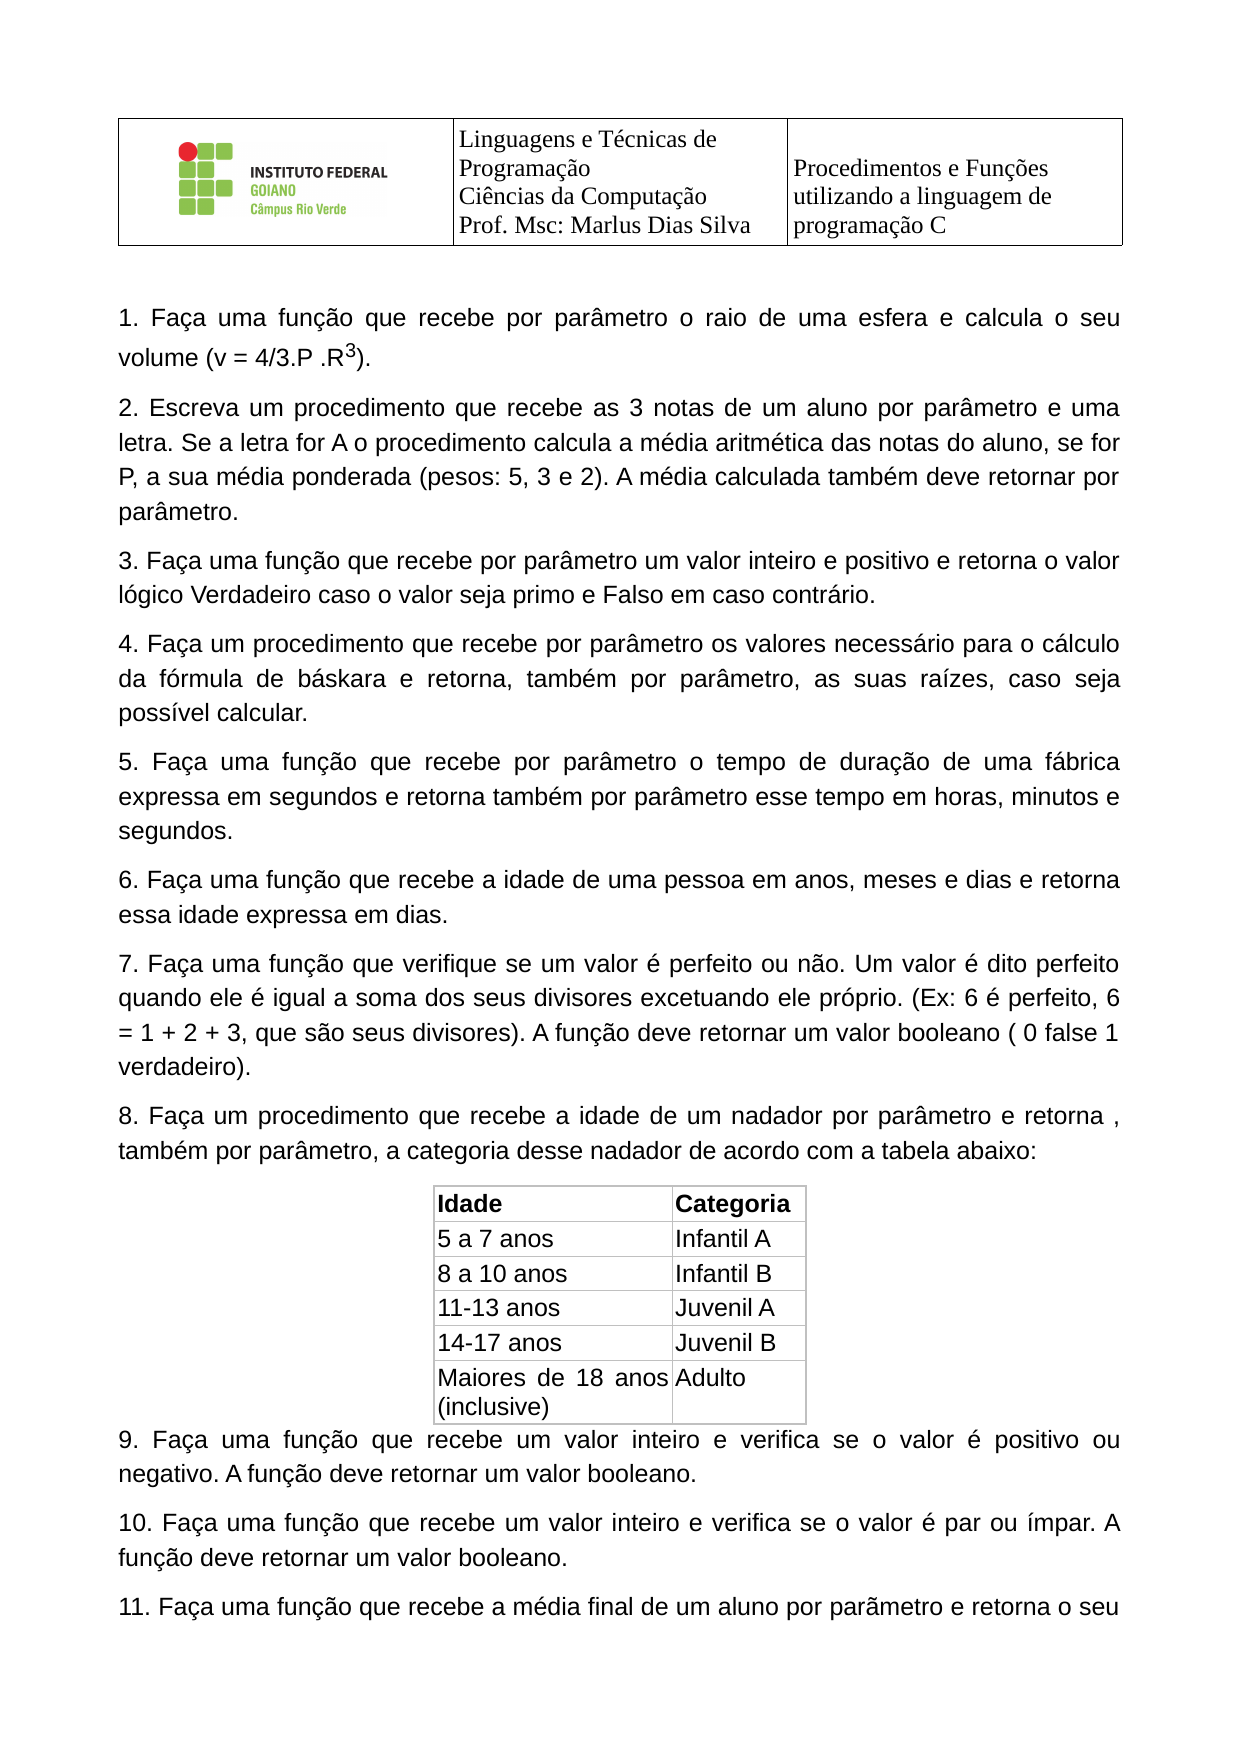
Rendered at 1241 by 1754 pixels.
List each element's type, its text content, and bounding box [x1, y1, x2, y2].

table_cell 8 a 10 anos [435, 1257, 672, 1290]
text 11. Faça uma função que recebe a média final de um aluno por parãmetro e retorna o seu [118, 1592, 1122, 1621]
table_cell Maiores de 18 anos (inclusive) [435, 1361, 672, 1423]
text 2. Escreva um procedimento que recebe as 3 notas de um aluno por parâmetro e uma letra. Se a letra for A o procedimento calcula a média aritmética das notas do aluno, se for P, a sua média ponderada (pesos: 5, 3 e 2). A média calculada também deve retornar por parâmetro. [118, 393, 1122, 525]
table_cell Juvenil B [673, 1326, 805, 1360]
table_header Idade [435, 1187, 672, 1221]
table_cell Infantil B [673, 1257, 805, 1290]
table_cell Juvenil A [673, 1291, 805, 1325]
text 7. Faça uma função que verifique se um valor é perfeito ou não. Um valor é dito perfeito quando ele é igual a soma dos seus divisores excetuando ele próprio. (Ex: 6 é perfeito, 6 = 1 + 2 + 3, que são seus divisores). A função deve retornar um valor booleano ( 0 false 1 verdadeiro). [118, 949, 1122, 1081]
table_cell Infantil A [673, 1222, 805, 1256]
text 10. Faça uma função que recebe um valor inteiro e verifica se o valor é par ou ímpar. A função deve retornar um valor booleano. [118, 1508, 1122, 1572]
text 3. Faça uma função que recebe por parâmetro um valor inteiro e positivo e retorna o valor lógico Verdadeiro caso o valor seja primo e Falso em caso contrário. [118, 546, 1122, 609]
picture [178, 142, 388, 217]
text 9. Faça uma função que recebe um valor inteiro e verifica se o valor é positivo ou negativo. A função deve retornar um valor booleano. [118, 1425, 1122, 1488]
text 5. Faça uma função que recebe por parâmetro o tempo de duração de uma fábrica expressa em segundos e retorna também por parâmetro esse tempo em horas, minutos e segundos. [118, 747, 1122, 845]
table_header Categoria [673, 1187, 805, 1221]
text 6. Faça uma função que recebe a idade de uma pessoa em anos, meses e dias e retorna essa idade expressa em dias. [118, 865, 1122, 928]
table_cell 14-17 anos [435, 1326, 672, 1360]
text 4. Faça um procedimento que recebe por parâmetro os valores necessário para o cálculo da fórmula de báskara e retorna, também por parâmetro, as suas raízes, caso seja possível calcular. [118, 629, 1122, 727]
text 8. Faça um procedimento que recebe a idade de um nadador por parâmetro e retorna , também por parâmetro, a categoria desse nadador de acordo com a tabela abaixo: [118, 1101, 1122, 1164]
table_cell 11-13 anos [435, 1291, 672, 1325]
text 1. Faça uma função que recebe por parâmetro o raio de uma esfera e calcula o seu volume (v = 4/3.P .R3). [118, 303, 1122, 372]
table_cell 5 a 7 anos [435, 1222, 672, 1256]
table_cell Adulto [673, 1361, 805, 1423]
